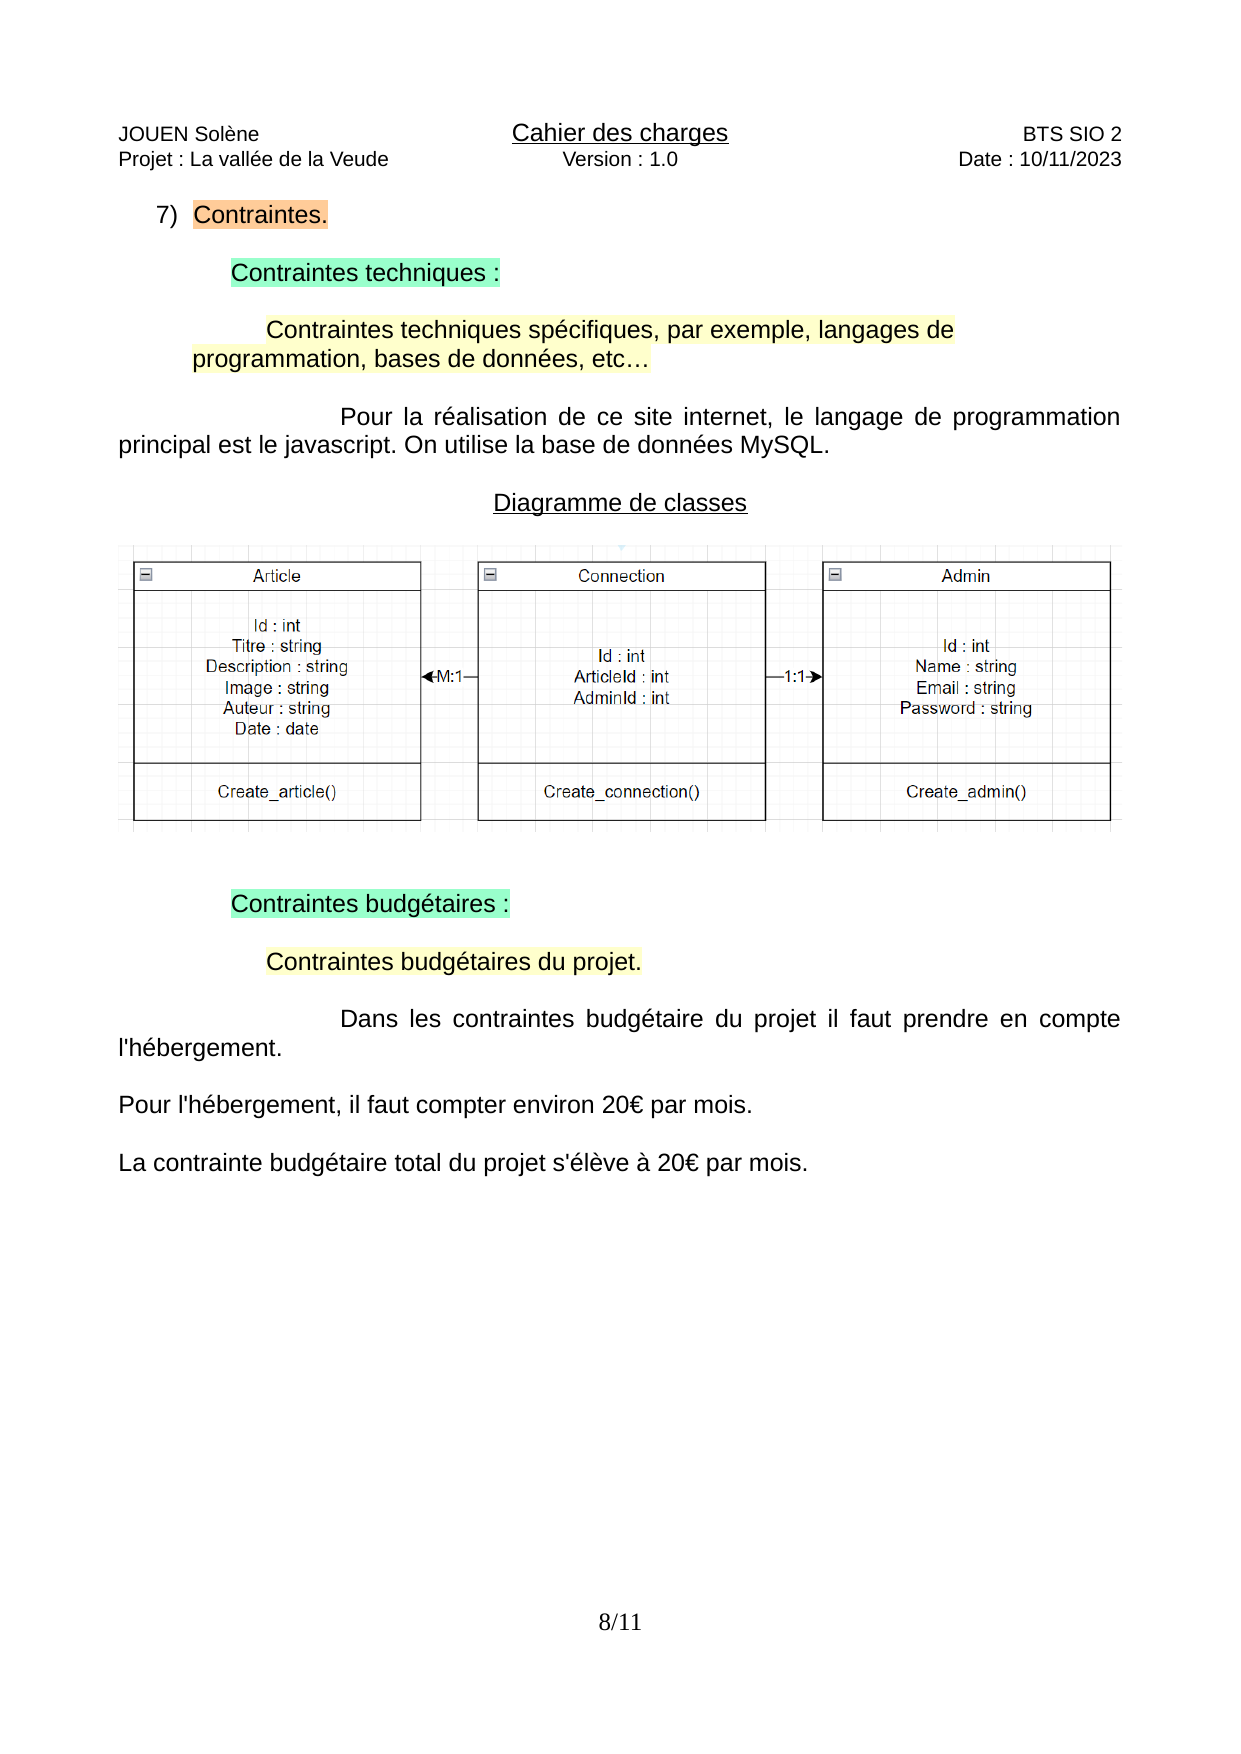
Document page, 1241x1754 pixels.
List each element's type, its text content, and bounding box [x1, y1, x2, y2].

text Diagramme de classes [118, 488, 1122, 517]
list Contraintes budgétaires : [193, 889, 1122, 918]
text Dans les contraintes budgétaire du projet il faut prendre en compte l'hébergement. [118, 1004, 1122, 1062]
text Contraintes budgétaires du projet. [118, 947, 1122, 975]
picture [118, 545, 1123, 832]
text Pour l'hébergement, il faut compter environ 20€ par mois. [118, 1090, 1122, 1119]
list Contraintes techniques : [193, 258, 1122, 287]
list Contraintes. [156, 200, 1122, 229]
text Pour la réalisation de ce site internet, le langage de programmation principal est le javascript. On utilise la base de données MySQL. [118, 402, 1122, 459]
text La contrainte budgétaire total du projet s'élève à 20€ par mois. [118, 1148, 1122, 1177]
text Contraintes techniques spécifiques, par exemple, langages de programmation, bases de données, etc… [118, 315, 1122, 373]
